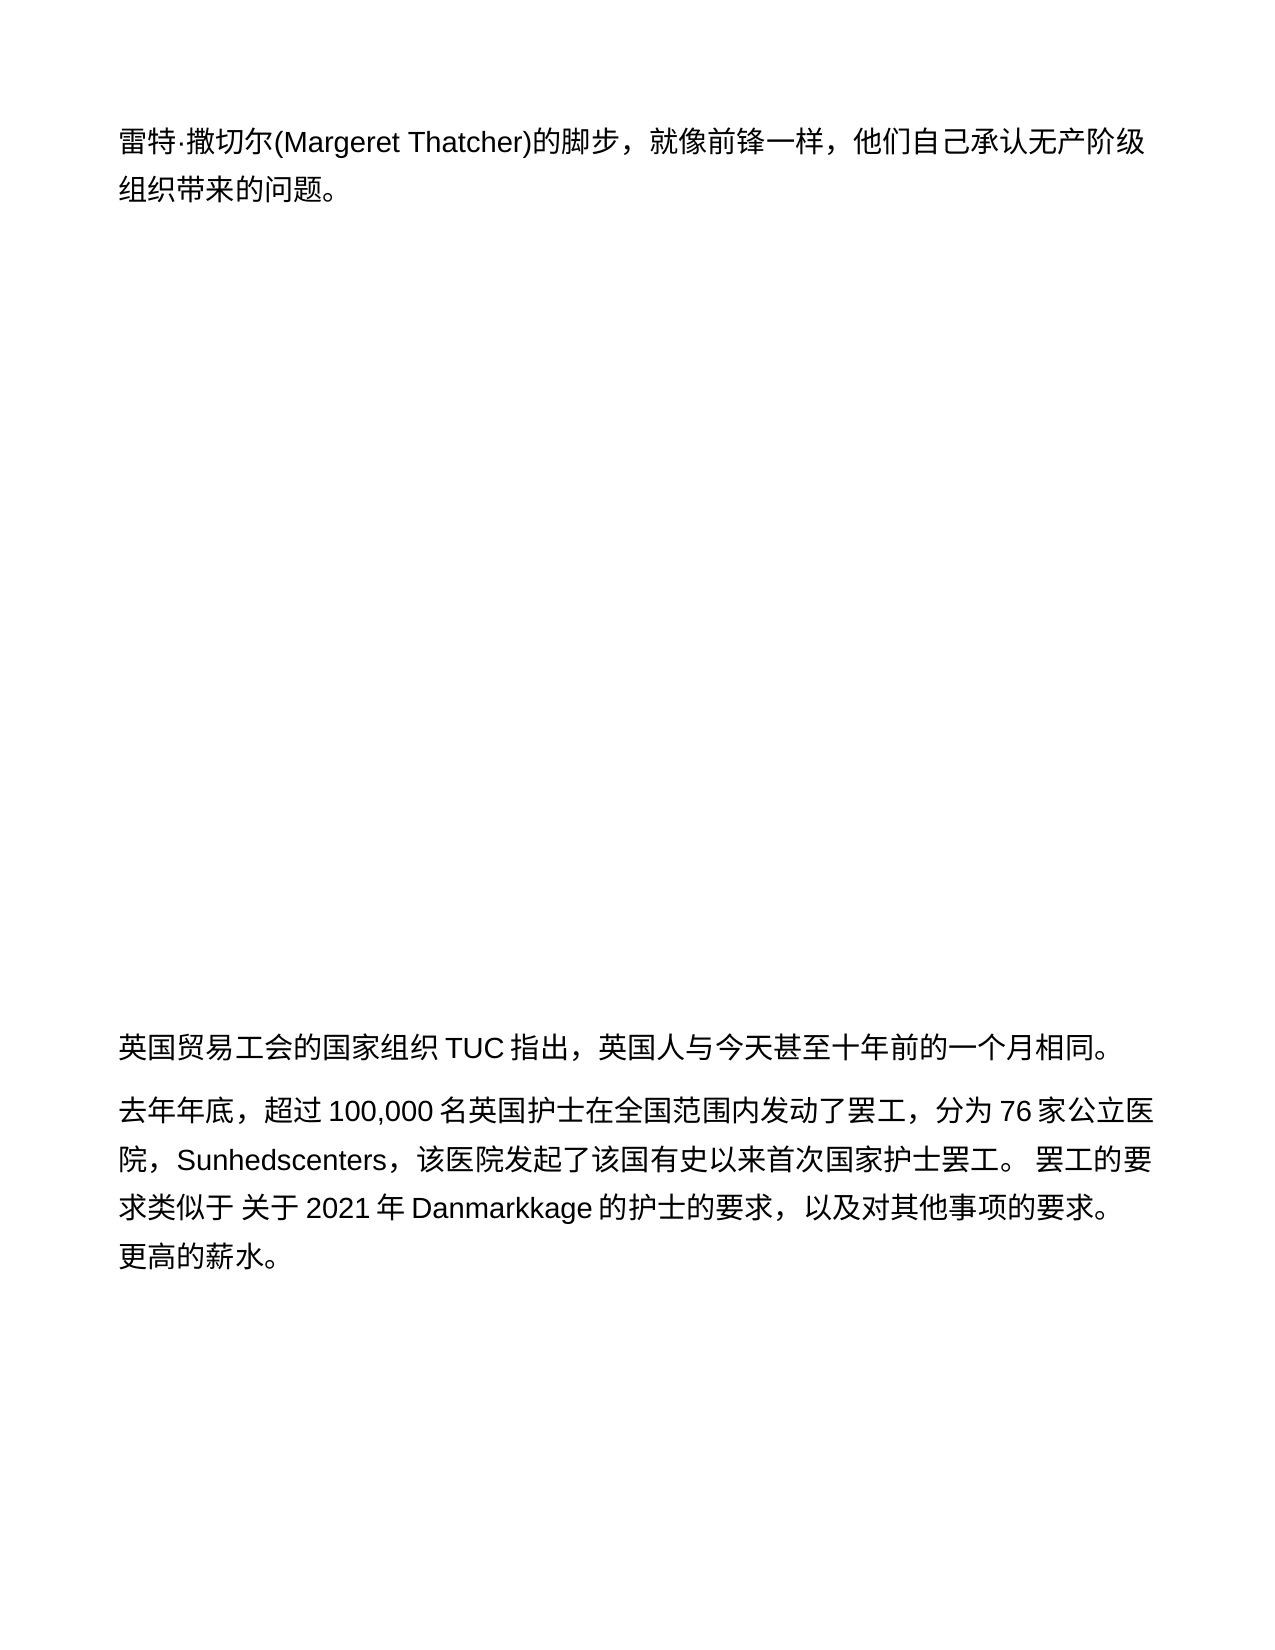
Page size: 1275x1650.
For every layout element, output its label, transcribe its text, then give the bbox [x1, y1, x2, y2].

text 雷特·撒切尔(Margeret Thatcher)的脚步，就像前锋一样，他们自己承认无产阶级组织带来的问题。 [118, 118, 1157, 209]
text 去年年底，超过100,000名英国护士在全国范围内发动了罢工，分为76家公立医院，Sunhedscenters，该医院发起了该国有史以来首次国家护士罢工。 罢工的要求类似于 关于2021年Danmarkkage的护士的要求，以及对其他事项的要求。 更高的薪水。 [118, 1088, 1157, 1276]
text 英国贸易工会的国家组织TUC指出，英国人与今天甚至十年前的一个月相同。 [118, 230, 1157, 1067]
